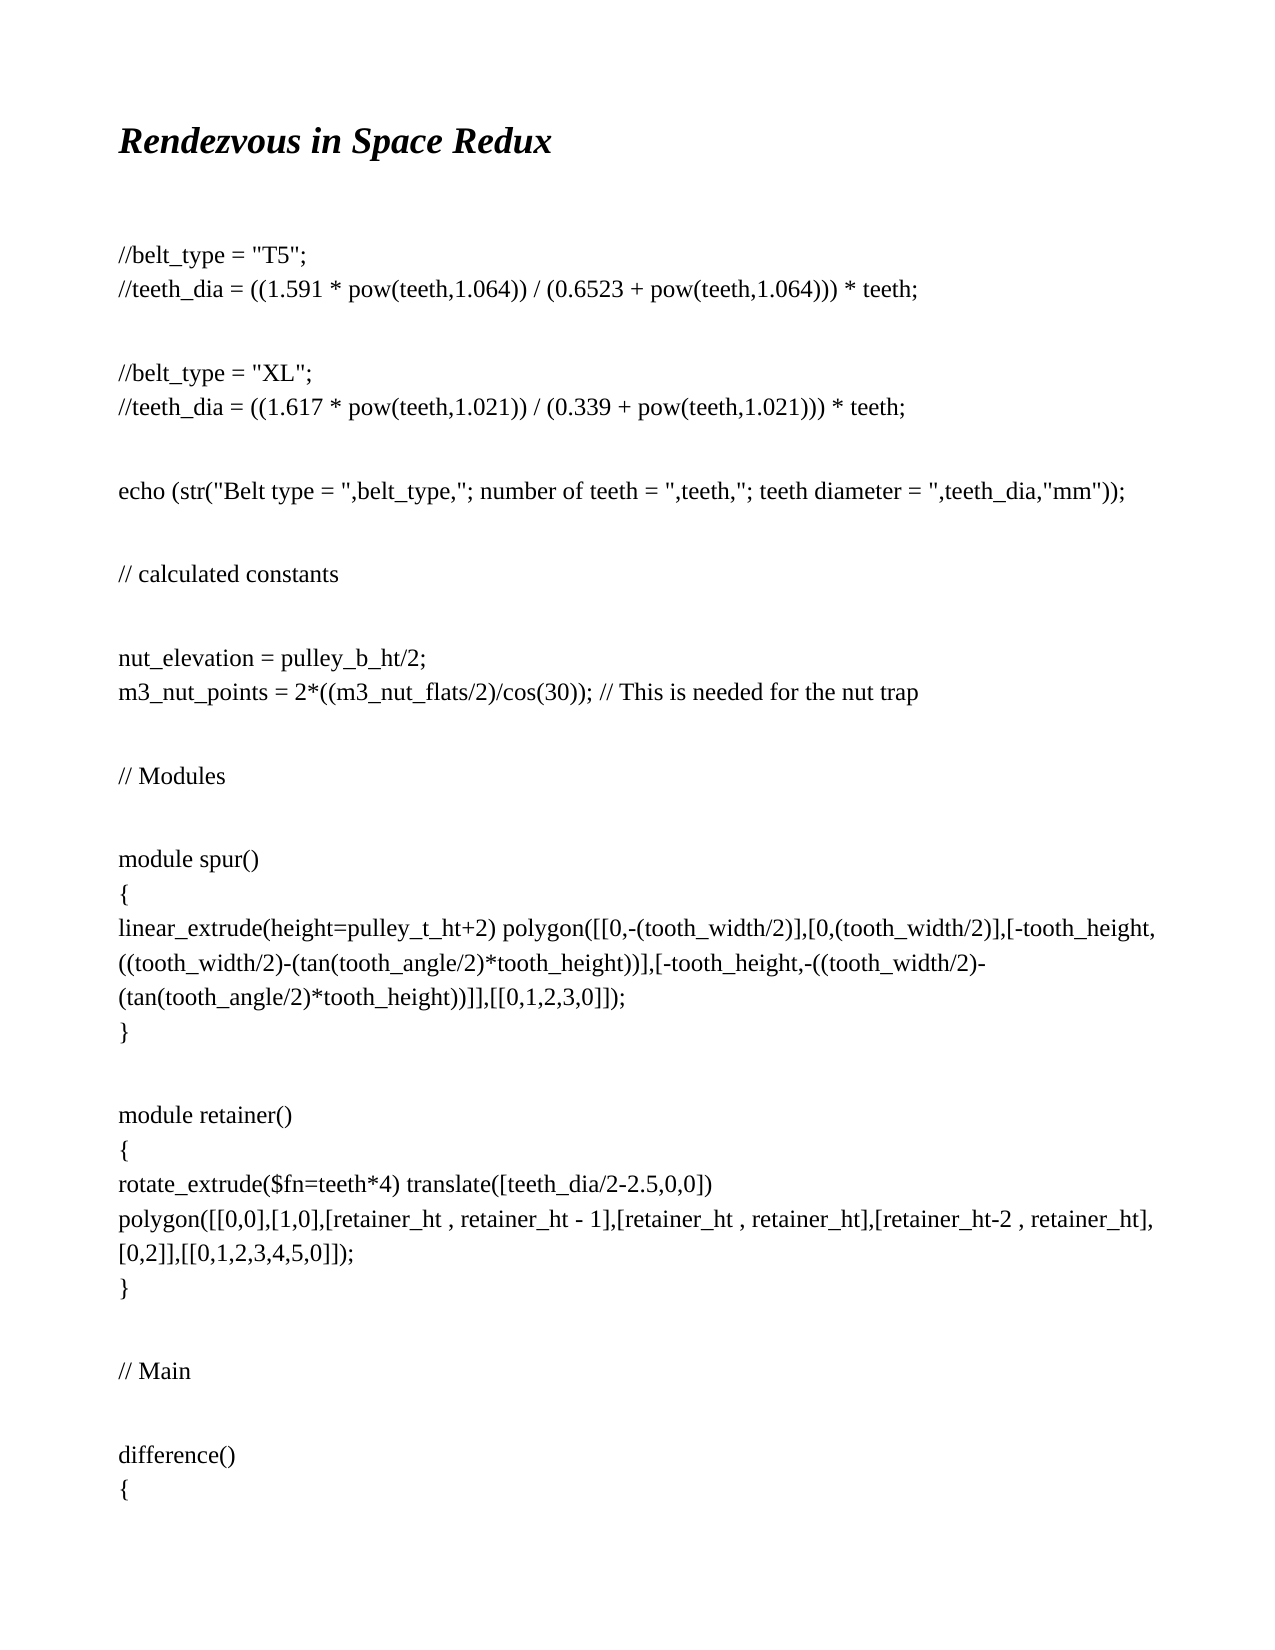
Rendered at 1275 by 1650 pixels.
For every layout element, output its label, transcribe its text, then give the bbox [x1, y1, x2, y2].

text polygon([[0,0],[1,0],[retainer_ht , retainer_ht - 1],[retainer_ht , retainer_ht],[retainer_ht-2 , retainer_ht],[0,2]],[[0,1,2,3,4,5,0]]); [118, 1204, 1157, 1267]
text // Main [118, 1356, 1157, 1385]
text linear_extrude(height=pulley_t_ht+2) polygon([[0,-(tooth_width/2)],[0,(tooth_width/2)],[-tooth_height,((tooth_width/2)-(tan(tooth_angle/2)*tooth_height))],[-tooth_height,-((tooth_width/2)-(tan(tooth_angle/2)*tooth_height))]],[[0,1,2,3,0]]); [118, 913, 1157, 1011]
text { [118, 1474, 1157, 1503]
text // Modules [118, 761, 1157, 790]
text nut_elevation = pulley_b_ht/2; [118, 643, 1157, 672]
text module retainer() [118, 1100, 1157, 1129]
text { [118, 1135, 1157, 1164]
text echo (str("Belt type = ",belt_type,"; number of teeth = ",teeth,"; teeth diameter = ",teeth_dia,"mm")); [118, 476, 1157, 504]
text module spur() [118, 844, 1157, 873]
text //belt_type = "T5"; [118, 240, 1157, 268]
text } [118, 1273, 1157, 1302]
text rotate_extrude($fn=teeth*4) translate([teeth_dia/2-2.5,0,0]) [118, 1169, 1157, 1198]
text //belt_type = "XL"; [118, 358, 1157, 387]
text m3_nut_points = 2*((m3_nut_flats/2)/cos(30)); // This is needed for the nut trap [118, 677, 1157, 706]
text difference() [118, 1440, 1157, 1469]
text //teeth_dia = ((1.591 * pow(teeth,1.064)) / (0.6523 + pow(teeth,1.064))) * teeth; [118, 274, 1157, 303]
text // calculated constants [118, 559, 1157, 588]
text } [118, 1017, 1157, 1046]
text //teeth_dia = ((1.617 * pow(teeth,1.021)) / (0.339 + pow(teeth,1.021))) * teeth; [118, 392, 1157, 421]
text { [118, 879, 1157, 908]
